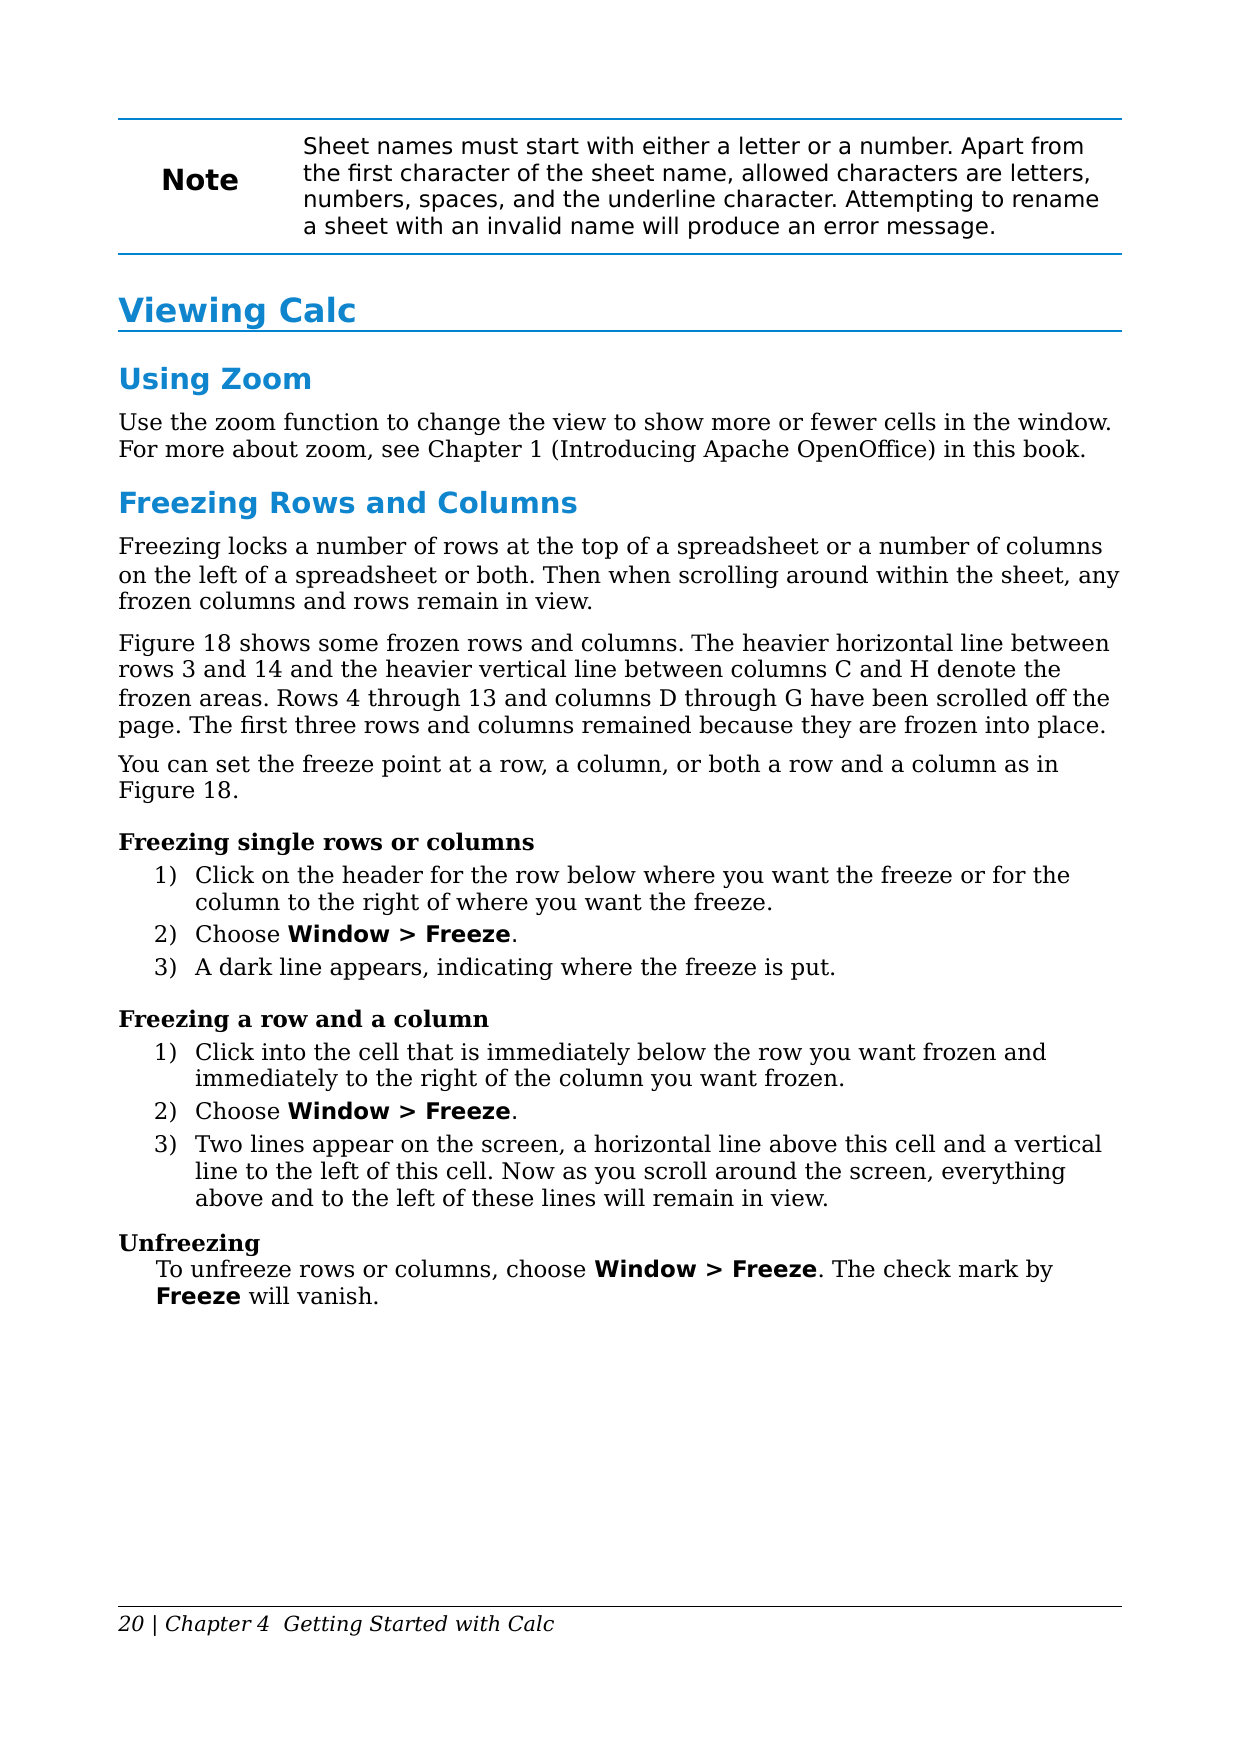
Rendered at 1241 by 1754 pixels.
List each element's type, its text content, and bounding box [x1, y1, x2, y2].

list Two lines appear on the screen, a horizontal line above this cell and a vertical line to the left of this cell. Now as you scroll around the screen, everything above and to the left of these lines will remain in view. [177, 1131, 1122, 1211]
text To unfreeze rows or columns, choose Window > Freeze. The check mark by Freeze will vanish. [156, 1257, 1122, 1310]
text You can set the freeze point at a row, a column, or both a row and a column as in Figure 18. [118, 751, 1122, 804]
text Use the zoom function to change the view to show more or fewer cells in the window. For more about zoom, see Chapter 1 (Introducing Apache OpenOffice) in this book. [118, 409, 1122, 462]
list Click into the cell that is immediately below the row you want frozen and immediately to the right of the column you want frozen. [177, 1039, 1122, 1092]
text Figure 18 shows some frozen rows and columns. The heavier horizontal line between rows 3 and 14 and the heavier vertical line between columns C and H denote the frozen areas. Rows 4 through 13 and columns D through G have been scrolled off the page. The first three rows and columns remained because they are frozen into place. [118, 628, 1122, 738]
list Choose Window > Freeze. [177, 1098, 1122, 1125]
text Freezing a row and a column [118, 1006, 1122, 1033]
list Click on the header for the row below where you want the freeze or for the column to the right of where you want the freeze. [177, 862, 1122, 915]
subtitle Using Zoom [118, 363, 1122, 397]
text Unfreezing [118, 1230, 1122, 1257]
subtitle Freezing Rows and Columns [118, 487, 1122, 521]
table_header Note [118, 120, 281, 253]
list Choose Window > Freeze. [177, 922, 1122, 948]
subtitle Viewing Calc [118, 291, 1122, 330]
text Freezing single rows or columns [118, 829, 1122, 856]
table_header Sheet names must start with either a letter or a number. Apart from the first character of the sheet name, allowed characters are letters, numbers, spaces, and the underline character. Attempting to rename a sheet with an invalid name will produce an error message. [281, 120, 1122, 253]
text Freezing locks a number of rows at the top of a spreadsheet or a number of columns on the left of a spreadsheet or both. Then when scrolling around within the sheet, any frozen columns and rows remain in view. [118, 533, 1122, 615]
list A dark line appears, indicating where the freeze is put. [177, 954, 1122, 981]
